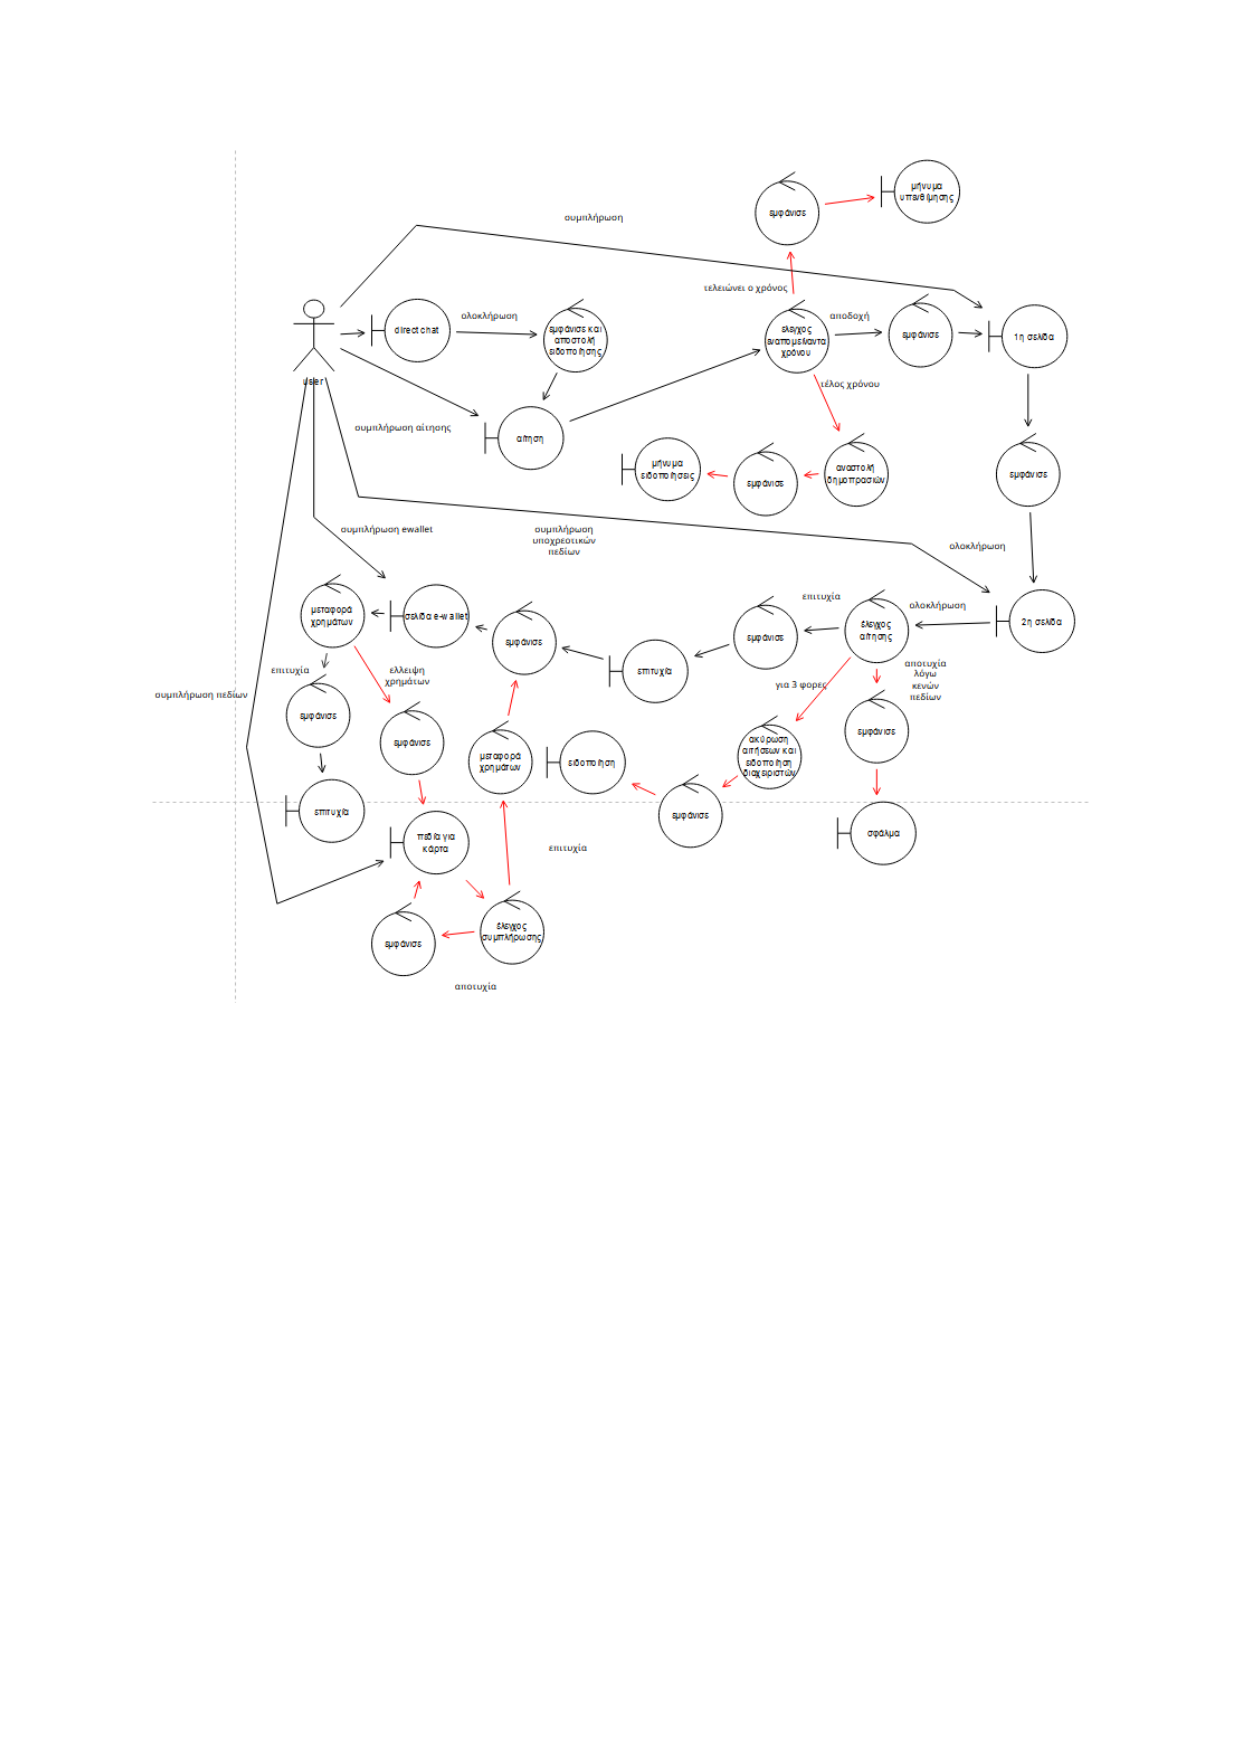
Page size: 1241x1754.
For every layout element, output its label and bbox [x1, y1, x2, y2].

picture [150, 150, 1091, 1003]
